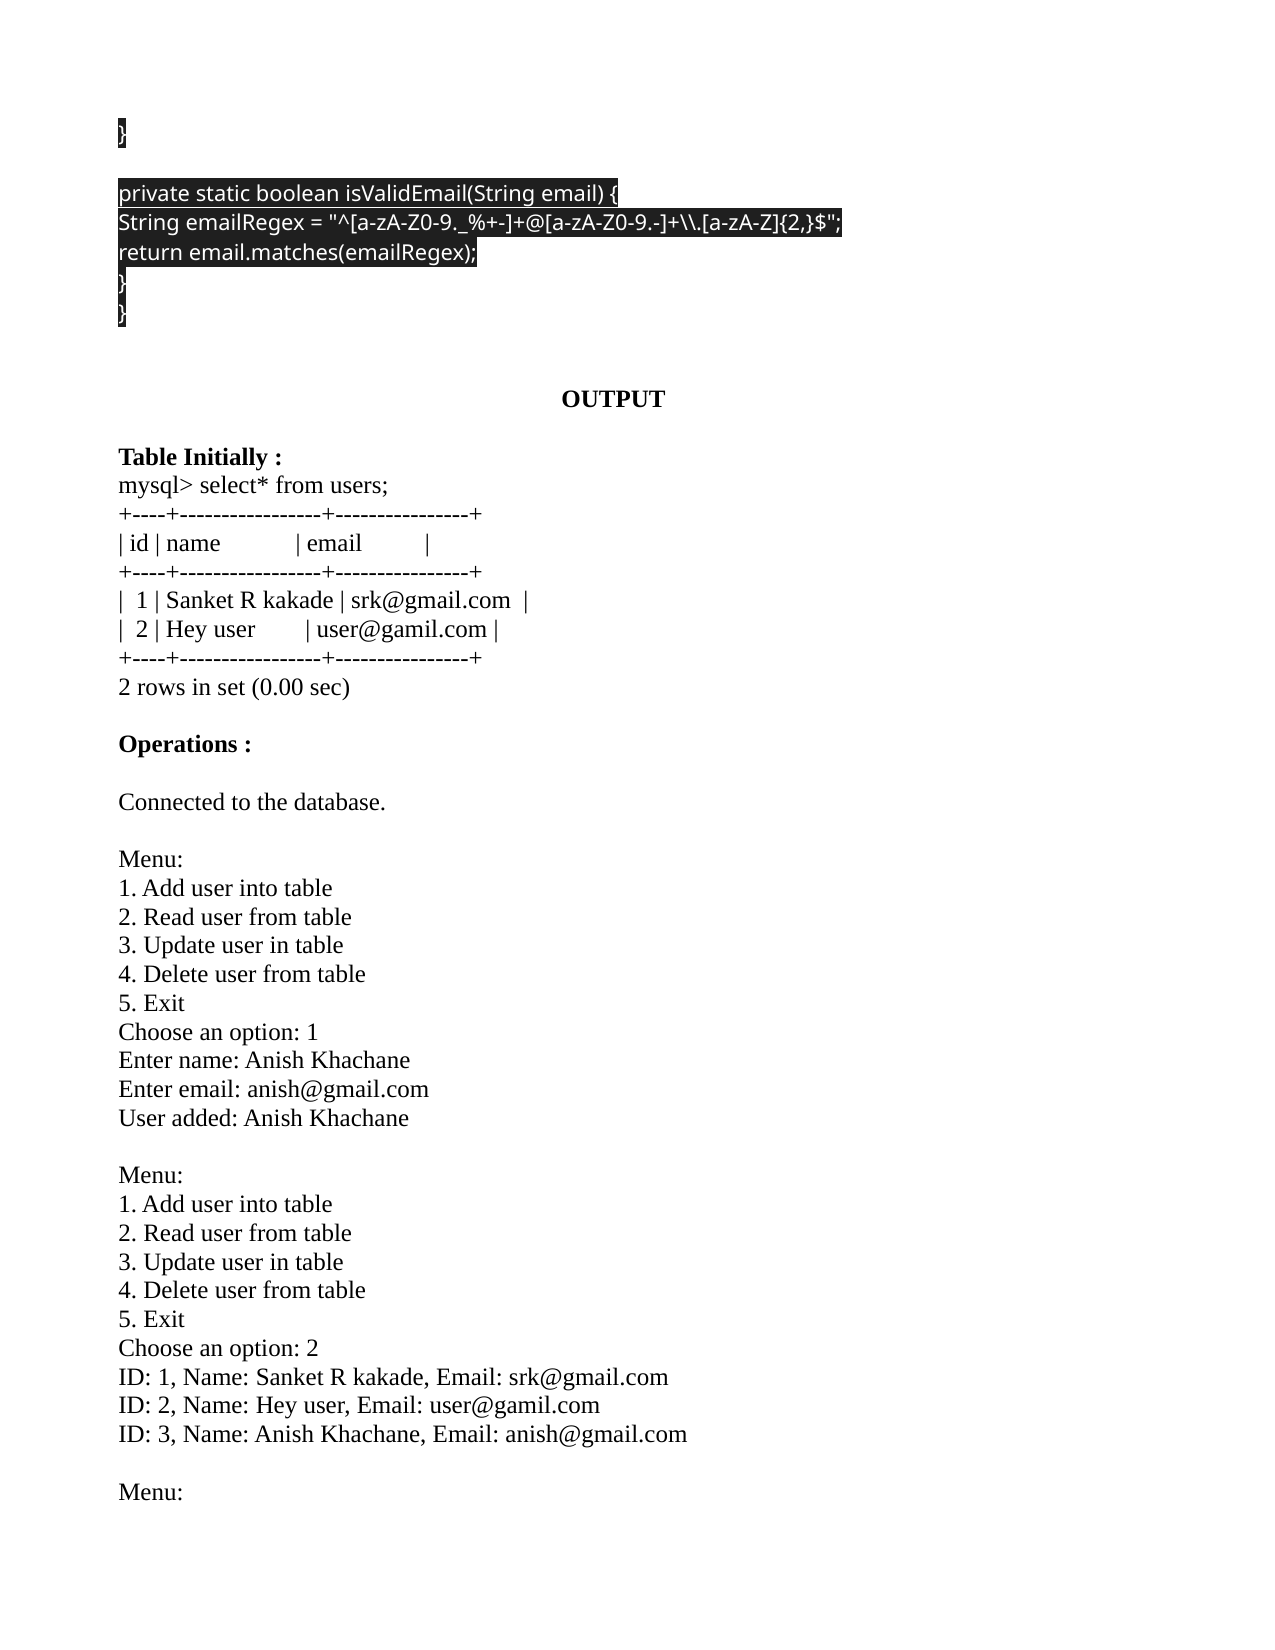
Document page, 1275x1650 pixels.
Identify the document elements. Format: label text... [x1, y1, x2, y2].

text 2. Read user from table [118, 1218, 1157, 1247]
text Enter name: Anish Khachane [118, 1045, 1157, 1074]
text Choose an option: 1 [118, 1017, 1157, 1045]
text mysql> select* from users; [118, 470, 1157, 499]
text | 1 | Sanket R kakade | srk@gmail.com | [118, 585, 1157, 614]
text Menu: [118, 1160, 1157, 1189]
text 4. Delete user from table [118, 959, 1157, 988]
text Enter email: anish@gmail.com [118, 1074, 1157, 1103]
text +----+-----------------+----------------+ [118, 499, 1157, 528]
text Menu: [118, 844, 1157, 873]
text Choose an option: 2 [118, 1333, 1157, 1362]
text 4. Delete user from table [118, 1275, 1157, 1304]
text ID: 2, Name: Hey user, Email: user@gamil.com [118, 1390, 1157, 1419]
text 2. Read user from table [118, 902, 1157, 930]
text private static boolean isValidEmail(String email) { [118, 178, 1157, 207]
text OUTPUT [118, 384, 1157, 413]
text 2 rows in set (0.00 sec) [118, 672, 1157, 700]
text | id | name | email | [118, 528, 1157, 557]
text 3. Update user in table [118, 1247, 1157, 1275]
text } [118, 267, 1157, 297]
text return email.matches(emailRegex); [118, 237, 1157, 267]
text 5. Exit [118, 988, 1157, 1017]
text | 2 | Hey user | user@gamil.com | [118, 614, 1157, 643]
text +----+-----------------+----------------+ [118, 643, 1157, 672]
text 5. Exit [118, 1304, 1157, 1333]
text } [118, 118, 1157, 148]
text Table Initially : [118, 442, 1157, 470]
text } [118, 297, 1157, 327]
text 1. Add user into table [118, 873, 1157, 902]
text Menu: [118, 1477, 1157, 1505]
text User added: Anish Khachane [118, 1103, 1157, 1132]
text Operations : [118, 729, 1157, 758]
text String emailRegex = "^[a-zA-Z0-9._%+-]+@[a-zA-Z0-9.-]+\\.[a-zA-Z]{2,}$"; [118, 207, 1157, 237]
text ID: 1, Name: Sanket R kakade, Email: srk@gmail.com [118, 1362, 1157, 1390]
text ID: 3, Name: Anish Khachane, Email: anish@gmail.com [118, 1419, 1157, 1448]
text 1. Add user into table [118, 1189, 1157, 1218]
text 3. Update user in table [118, 930, 1157, 959]
text +----+-----------------+----------------+ [118, 557, 1157, 585]
text Connected to the database. [118, 787, 1157, 815]
